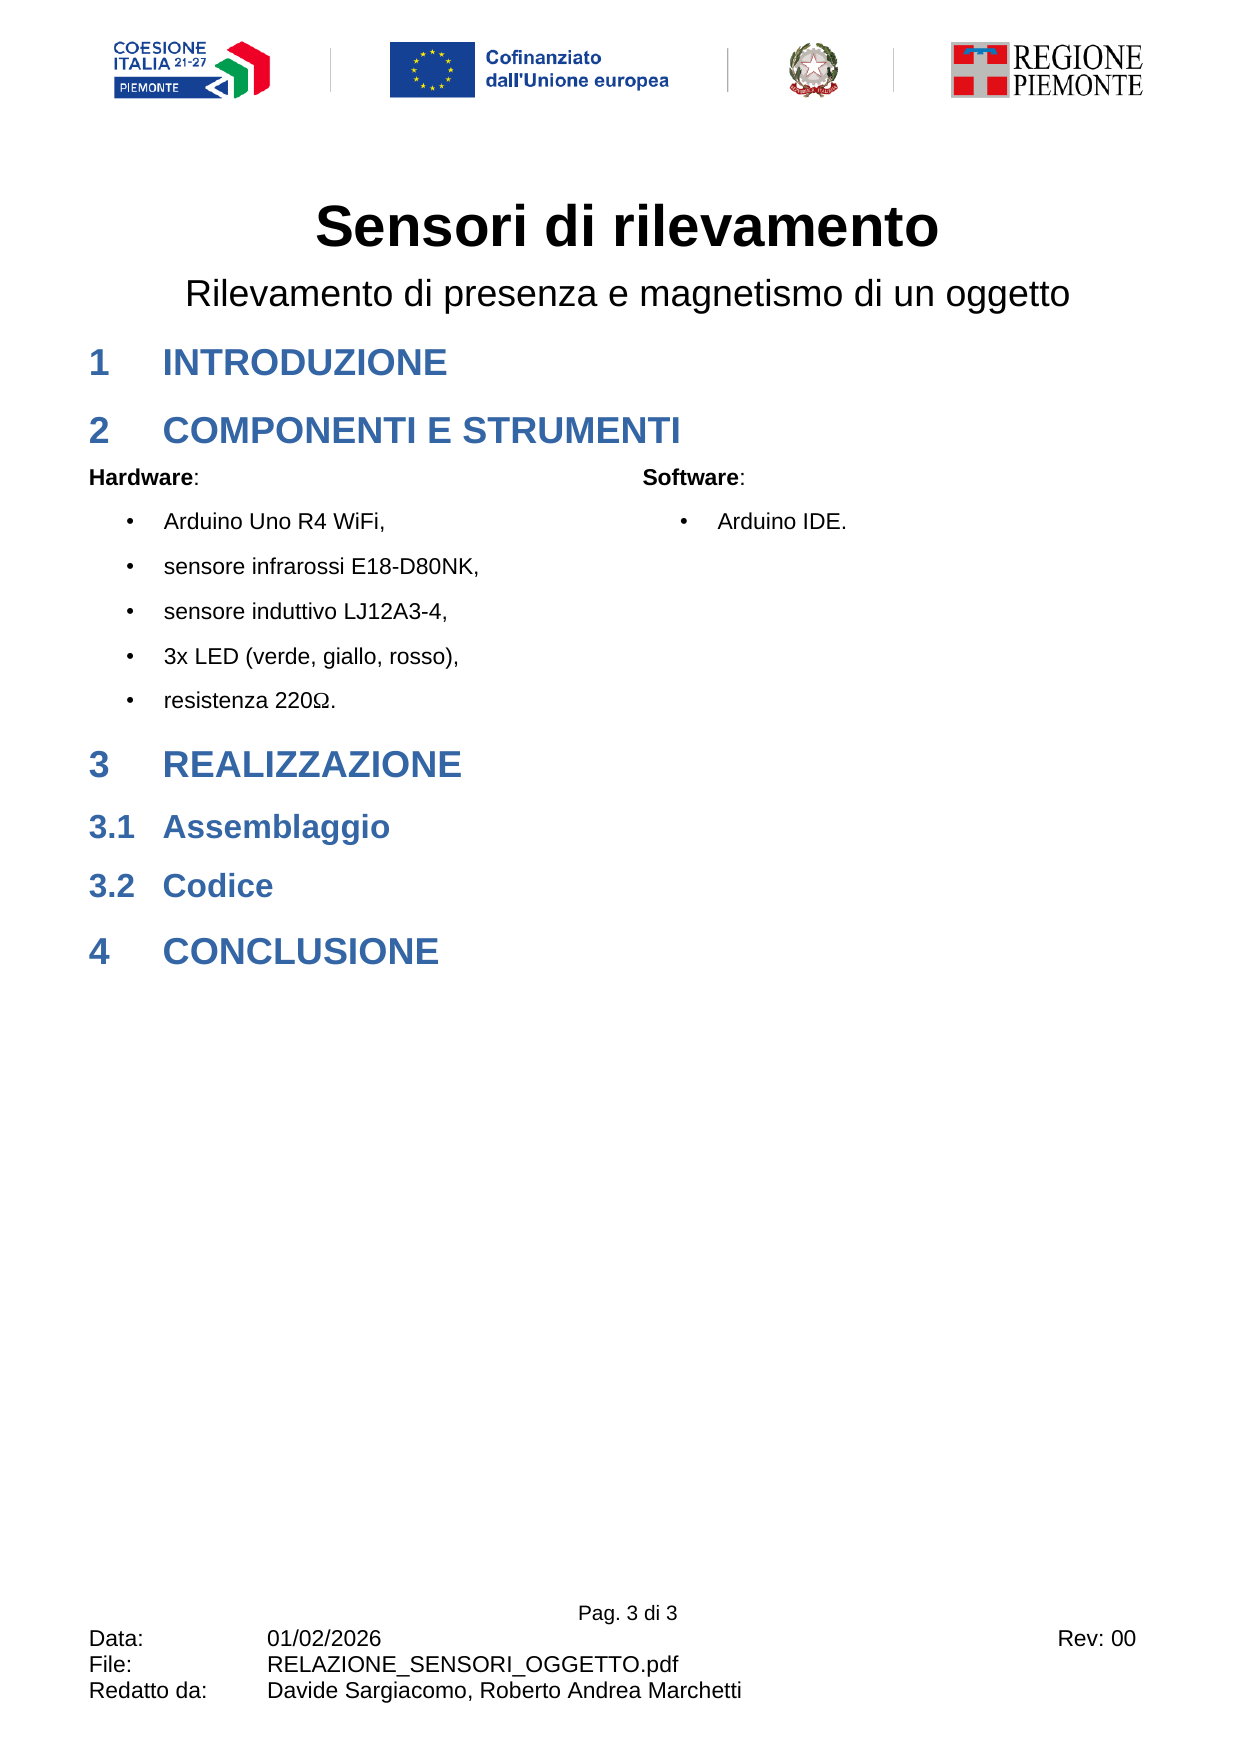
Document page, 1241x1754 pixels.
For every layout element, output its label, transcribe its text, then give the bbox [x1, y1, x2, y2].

list sensore infrarossi E18-D80NK, [126, 553, 613, 579]
list Arduino IDE. [680, 508, 1167, 534]
list Arduino Uno R4 WiFi, [126, 508, 613, 534]
list 3x LED (verde, giallo, rosso), [126, 643, 613, 669]
subtitle Codice [89, 866, 1167, 904]
list sensore induttivo LJ12A3-4, [126, 598, 613, 624]
title Sensori di rilevamento [89, 192, 1167, 259]
subtitle INTRODUZIONE [89, 340, 1167, 383]
subtitle Assemblaggio [89, 807, 1167, 845]
text Software: [642, 463, 1167, 490]
subtitle CONCLUSIONE [89, 929, 1167, 972]
subtitle REALIZZAZIONE [89, 743, 1167, 786]
list resistenza 220Ω. [126, 687, 613, 714]
text Hardware: [89, 463, 613, 490]
subtitle COMPONENTI E STRUMENTI [89, 408, 1167, 451]
subtitle Rilevamento di presenza e magnetismo di un oggetto [89, 272, 1167, 315]
picture [108, 29, 1147, 119]
